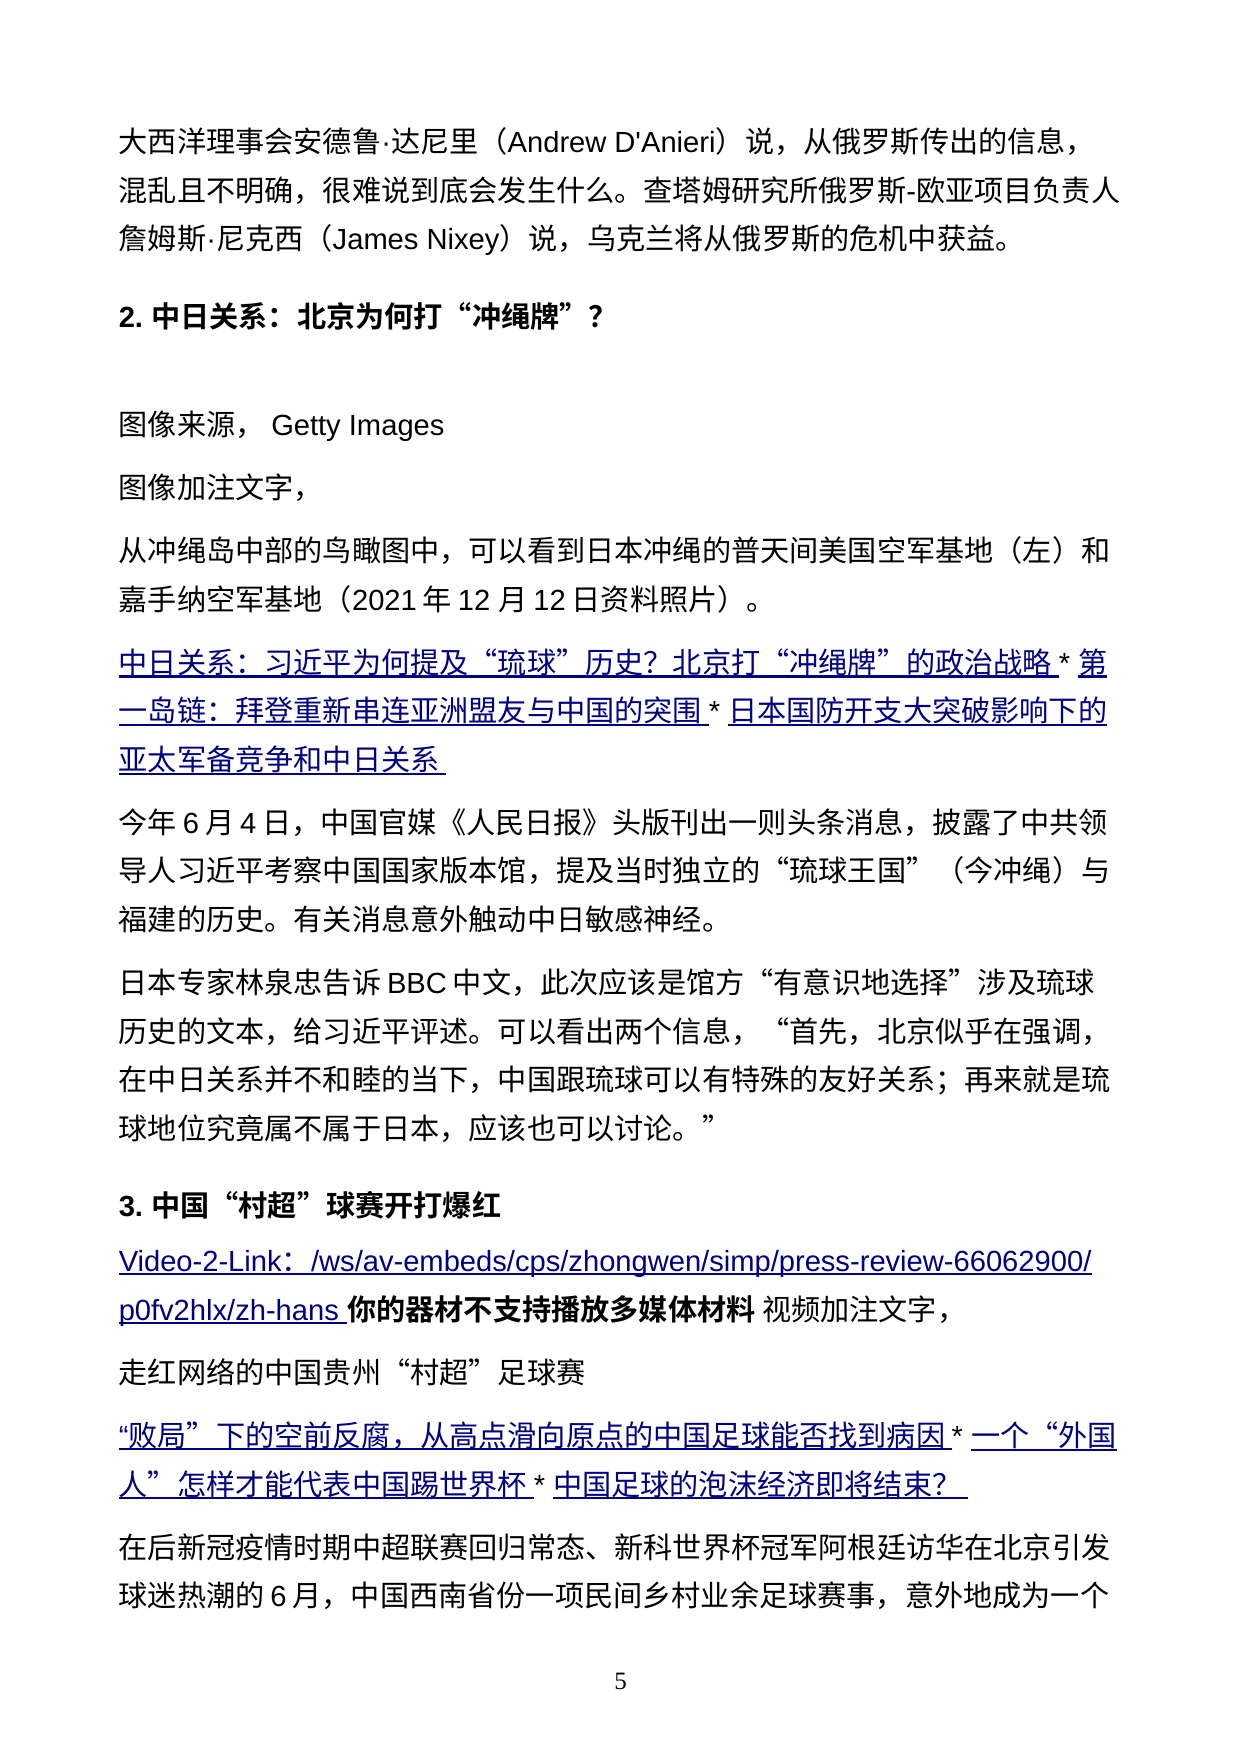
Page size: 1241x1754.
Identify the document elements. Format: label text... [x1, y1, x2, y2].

subtitle 3. 中国“村超”球赛开打爆红 [118, 1183, 1122, 1225]
subtitle 2. 中日关系：北京为何打“冲绳牌”？ [118, 293, 1122, 336]
text Video-2-Link：/ws/av-embeds/cps/zhongwen/simp/press-review-66062900/p0fv2hlx/zh-hans 你的器材不支持播放多媒体材料 视频加注文字， [118, 1238, 1122, 1328]
text 中日关系：习近平为何提及“琉球”历史？北京打“冲绳牌”的政治战略 * 第一岛链：拜登重新串连亚洲盟友与中国的突围 * 日本国防开支大突破影响下的亚太军备竞争和中日关系 [118, 639, 1122, 778]
text 图像加注文字， [118, 464, 1122, 507]
text 大西洋理事会安德鲁·达尼里（Andrew D'Anieri）说，从俄罗斯传出的信息，混乱且不明确，很难说到底会发生什么。查塔姆研究所俄罗斯-欧亚项目负责人詹姆斯·尼克西（James Nixey）说，乌克兰将从俄罗斯的危机中获益。 [118, 118, 1122, 258]
text 图像来源， Getty Images [118, 401, 1122, 443]
text “败局”下的空前反腐，从高点滑向原点的中国足球能否找到病因 * 一个“外国人”怎样才能代表中国踢世界杯 * 中国足球的泡沫经济即将结束？ [118, 1412, 1122, 1503]
text 从冲绳岛中部的鸟瞰图中，可以看到日本冲绳的普天间美国空军基地（左）和嘉手纳空军基地（2021年12 月12日资料照片）。 [118, 527, 1122, 618]
text 日本专家林泉忠告诉BBC中文，此次应该是馆方“有意识地选择”涉及琉球历史的文本，给习近平评述。可以看出两个信息，“首先，北京似乎在强调，在中日关系并不和睦的当下，中国跟琉球可以有特殊的友好关系；再来就是琉球地位究竟属不属于日本，应该也可以讨论。” [118, 959, 1122, 1147]
text 走红网络的中国贵州“村超”足球赛 [118, 1349, 1122, 1392]
text 今年6月4日，中国官媒《人民日报》头版刊出一则头条消息，披露了中共领导人习近平考察中国国家版本馆，提及当时独立的“琉球王国”（今冲绳）与福建的历史。有关消息意外触动中日敏感神经。 [118, 799, 1122, 939]
text 在后新冠疫情时期中超联赛回归常态、新科世界杯冠军阿根廷访华在北京引发球迷热潮的6月，中国西南省份一项民间乡村业余足球赛事，意外地成为一个 [118, 1524, 1122, 1615]
